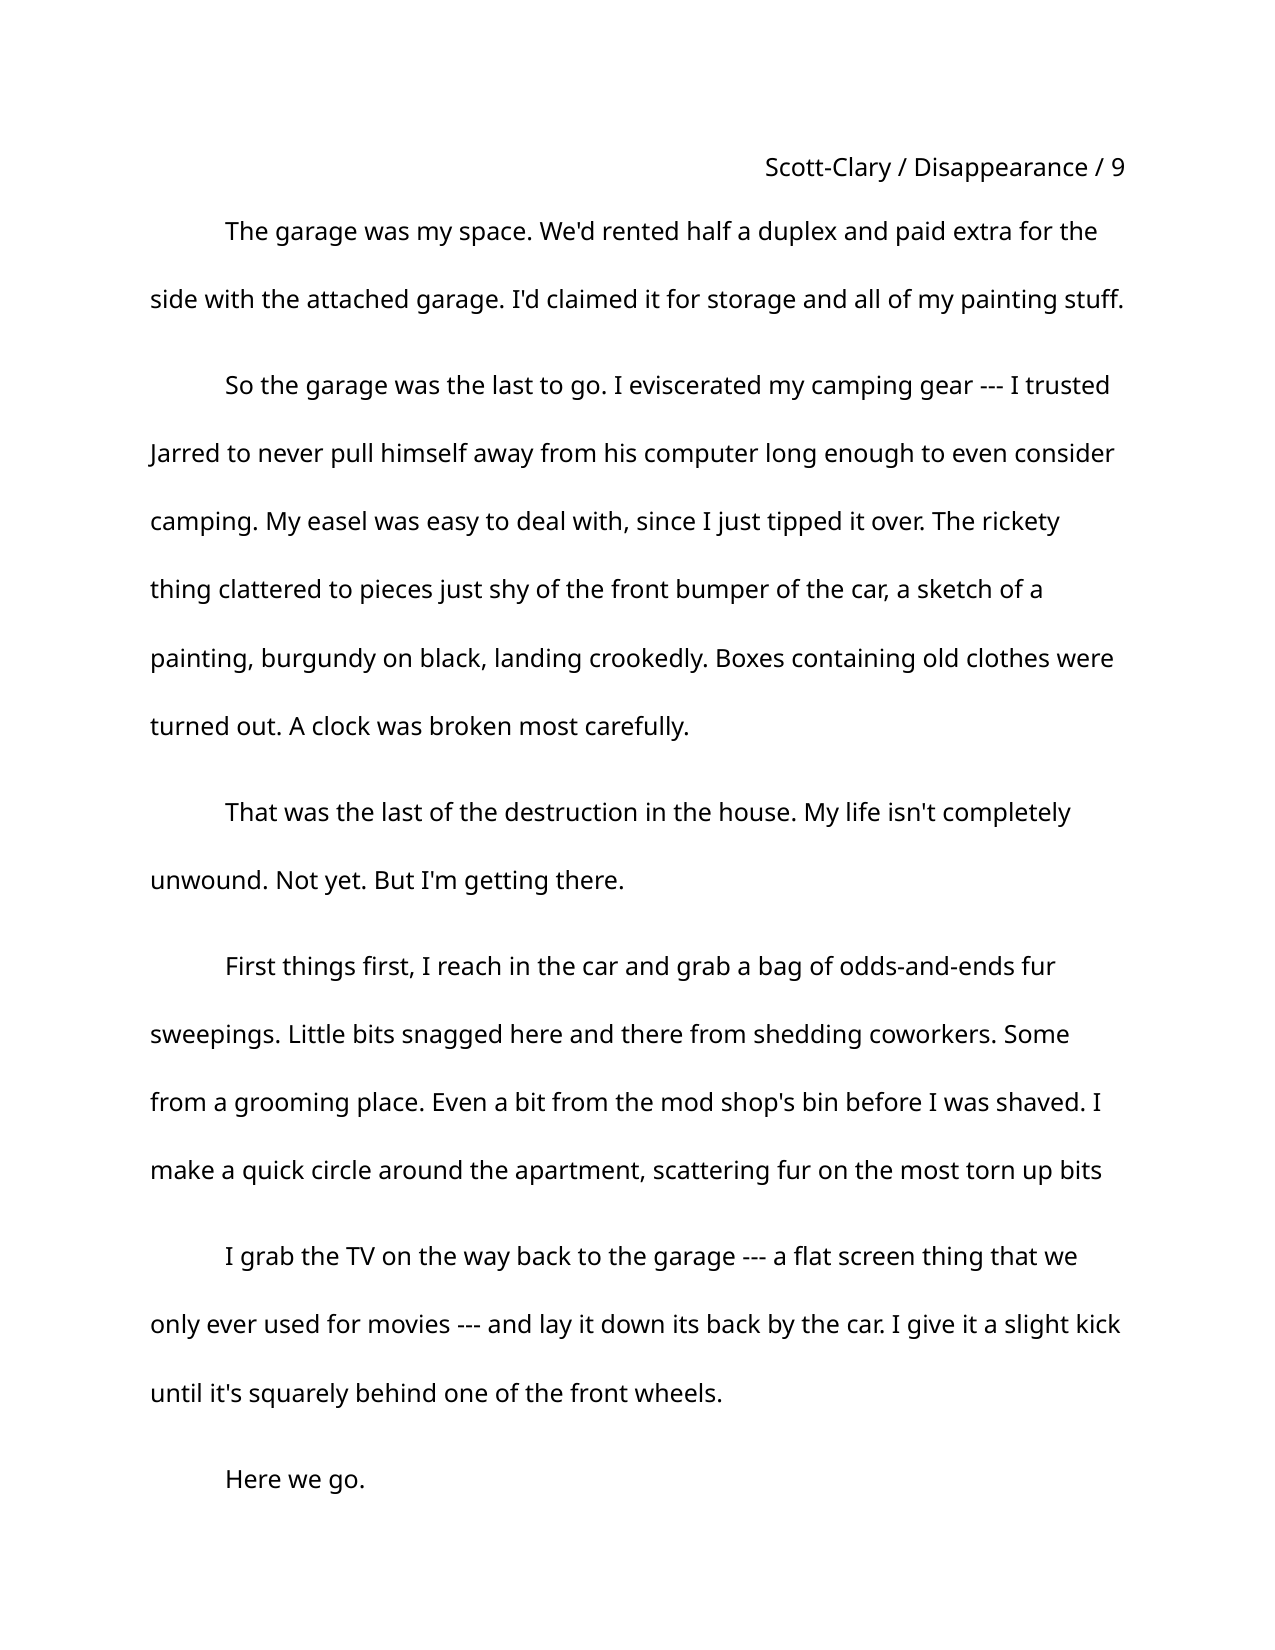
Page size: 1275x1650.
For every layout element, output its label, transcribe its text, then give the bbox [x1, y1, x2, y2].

text First things first, I reach in the car and grab a bag of odds-and-ends fur sweepings. Little bits snagged here and there from shedding coworkers. Some from a grooming place. Even a bit from the mod shop's bin before I was shaved. I make a quick circle around the apartment, scattering fur on the most torn up bits [150, 948, 1125, 1187]
text So the garage was the last to go. I eviscerated my camping gear --- I trusted Jarred to never pull himself away from his computer long enough to even consider camping. My easel was easy to deal with, since I just tipped it over. The rickety thing clattered to pieces just shy of the front bumper of the car, a sketch of a painting, burgundy on black, landing crookedly. Boxes containing old clothes were turned out. A clock was broken most carefully. [150, 368, 1125, 742]
text That was the last of the destruction in the house. My life isn't completely unwound. Not yet. But I'm getting there. [150, 794, 1125, 897]
text I grab the TV on the way back to the garage --- a flat screen thing that we only ever used for movies --- and lay it down its back by the car. I give it a slight kick until it's squarely behind one of the front wheels. [150, 1239, 1125, 1409]
text Here we go. [150, 1461, 1125, 1495]
text The garage was my space. We'd rented half a duplex and paid extra for the side with the attached garage. I'd claimed it for storage and all of my painting stuff. [150, 213, 1125, 316]
